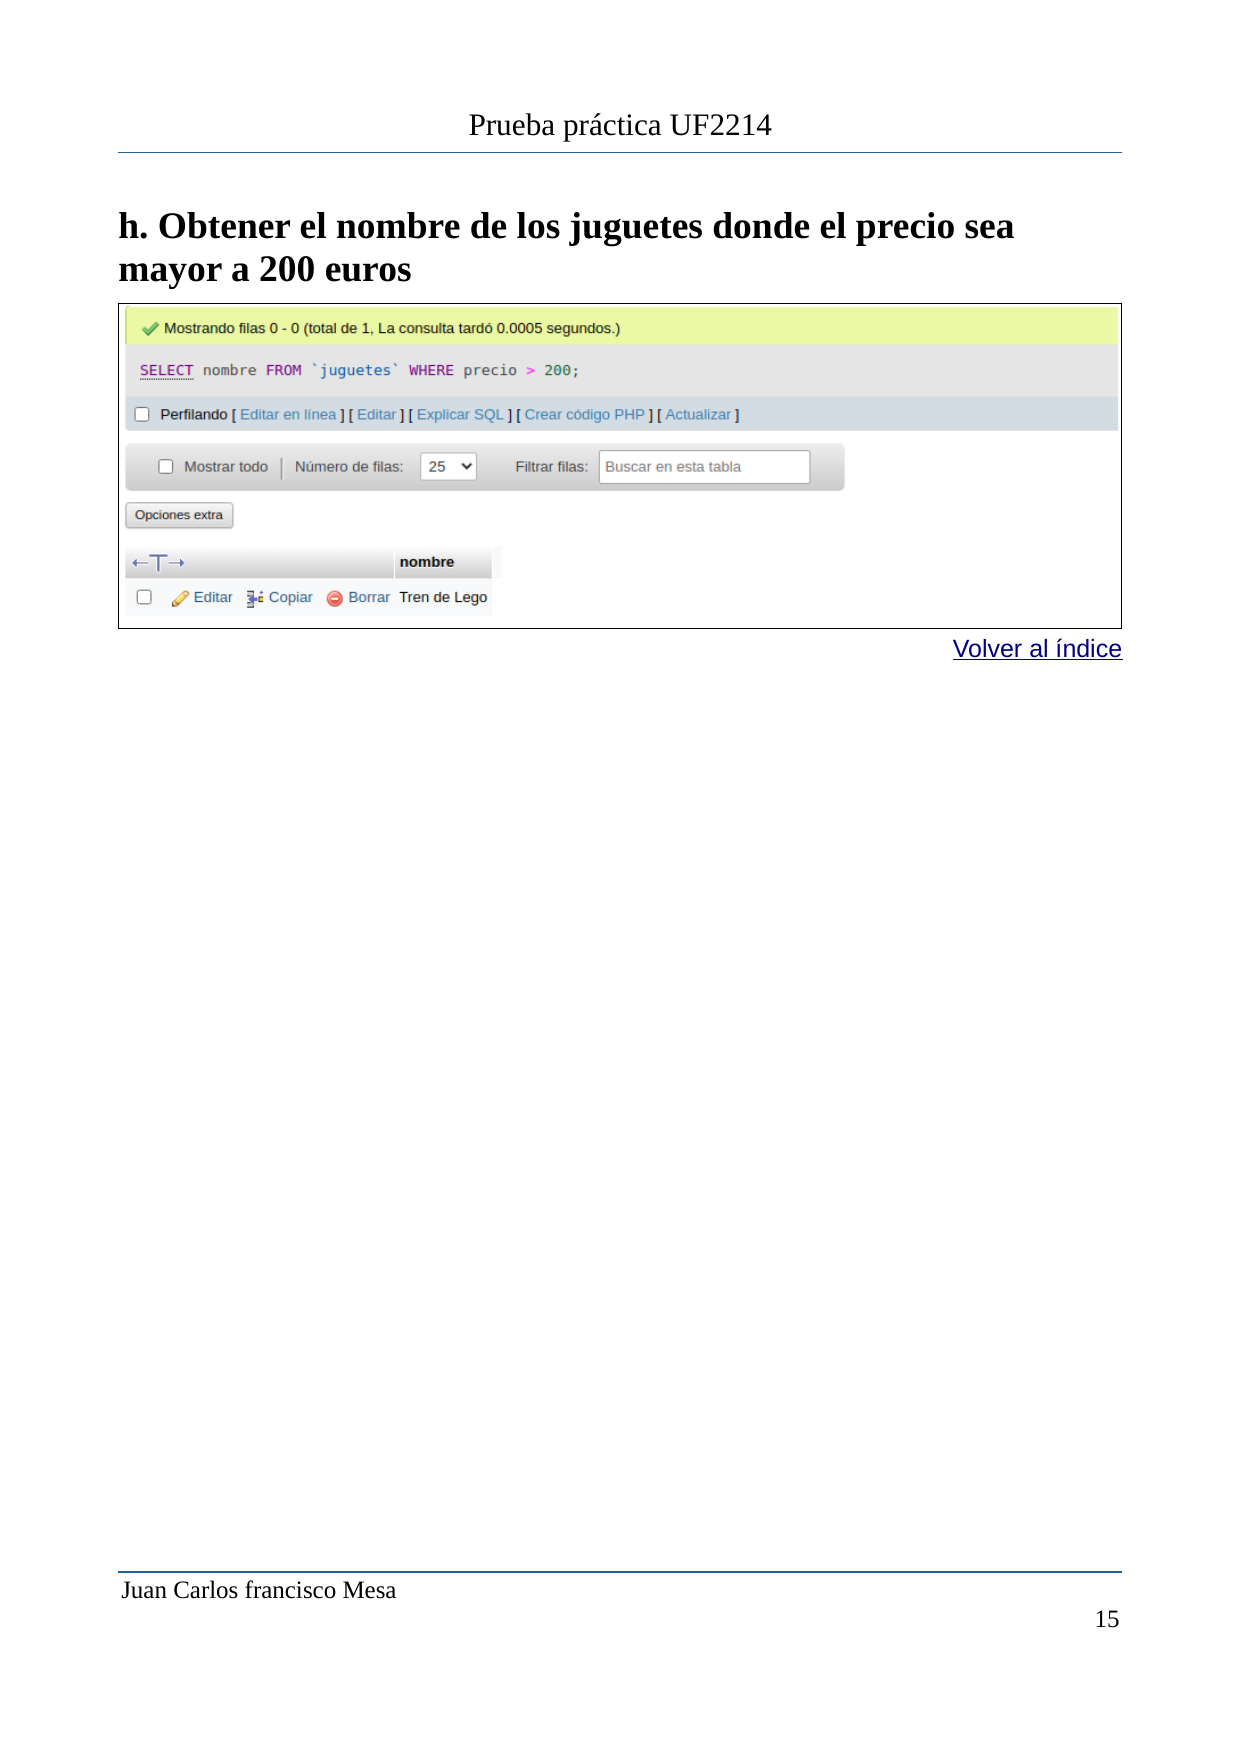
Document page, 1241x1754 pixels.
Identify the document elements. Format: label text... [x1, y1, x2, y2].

text [119, 304, 1121, 628]
subtitle h. Obtener el nombre de los juguetes donde el precio sea mayor a 200 euros [118, 204, 1122, 290]
text Volver al índice [118, 629, 1122, 662]
picture [122, 306, 1119, 626]
